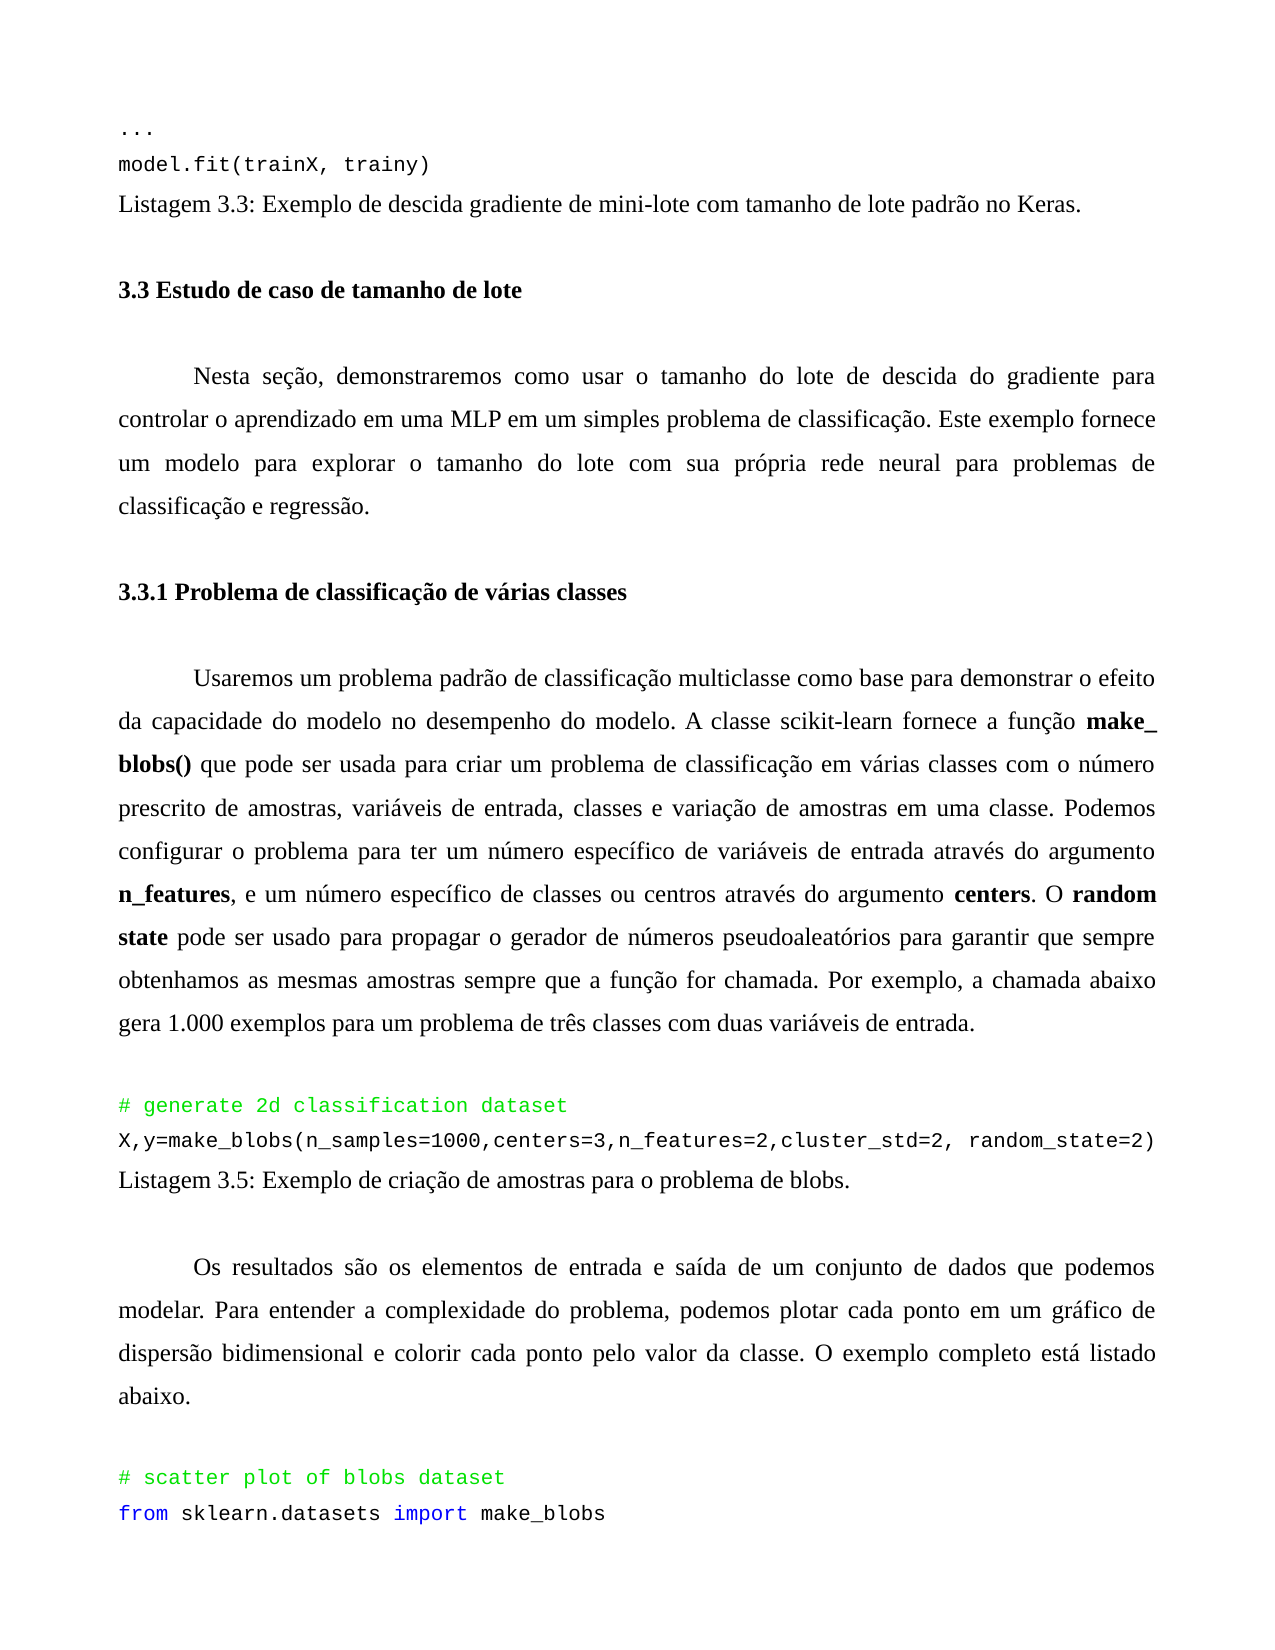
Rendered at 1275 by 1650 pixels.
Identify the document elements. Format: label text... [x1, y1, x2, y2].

text Nesta seção, demonstraremos como usar o tamanho do lote de descida do gradiente para controlar o aprendizado em uma MLP em um simples problema de classificação. Este exemplo fornece um modelo para explorar o tamanho do lote com sua própria rede neural para problemas de classificação e regressão. [118, 361, 1157, 519]
text ... [118, 118, 1157, 142]
text 3.3.1 Problema de classificação de várias classes [118, 577, 1157, 606]
text Listagem 3.3: Exemplo de descida gradiente de mini-lote com tamanho de lote padrão no Keras. [118, 189, 1157, 218]
text 3.3 Estudo de caso de tamanho de lote [118, 275, 1157, 304]
text # scatter plot of blobs dataset [118, 1467, 1157, 1491]
text # generate 2d classification dataset [118, 1094, 1157, 1118]
text model.fit(trainX, trainy) [118, 153, 1157, 177]
text Os resultados são os elementos de entrada e saída de um conjunto de dados que podemos modelar. Para entender a complexidade do problema, podemos plotar cada ponto em um gráfico de dispersão bidimensional e colorir cada ponto pelo valor da classe. O exemplo completo está listado abaixo. [118, 1252, 1157, 1410]
text X,y=make_blobs(n_samples=1000,centers=3,n_features=2,cluster_std=2, random_state=2) [118, 1130, 1157, 1154]
text Listagem 3.5: Exemplo de criação de amostras para o problema de blobs. [118, 1165, 1157, 1194]
text from sklearn.datasets import make_blobs [118, 1503, 1157, 1526]
text Usaremos um problema padrão de classificação multiclasse como base para demonstrar o efeito da capacidade do modelo no desempenho do modelo. A classe scikit-learn fornece a função make_ blobs() que pode ser usada para criar um problema de classificação em várias classes com o número prescrito de amostras, variáveis de entrada, classes e variação de amostras em uma classe. Podemos configurar o problema para ter um número específico de variáveis de entrada através do argumento n_features, e um número específico de classes ou centros através do argumento centers. O random state pode ser usado para propagar o gerador de números pseudoaleatórios para garantir que sempre obtenhamos as mesmas amostras sempre que a função for chamada. Por exemplo, a chamada abaixo gera 1.000 exemplos para um problema de três classes com duas variáveis de entrada. [118, 663, 1157, 1037]
